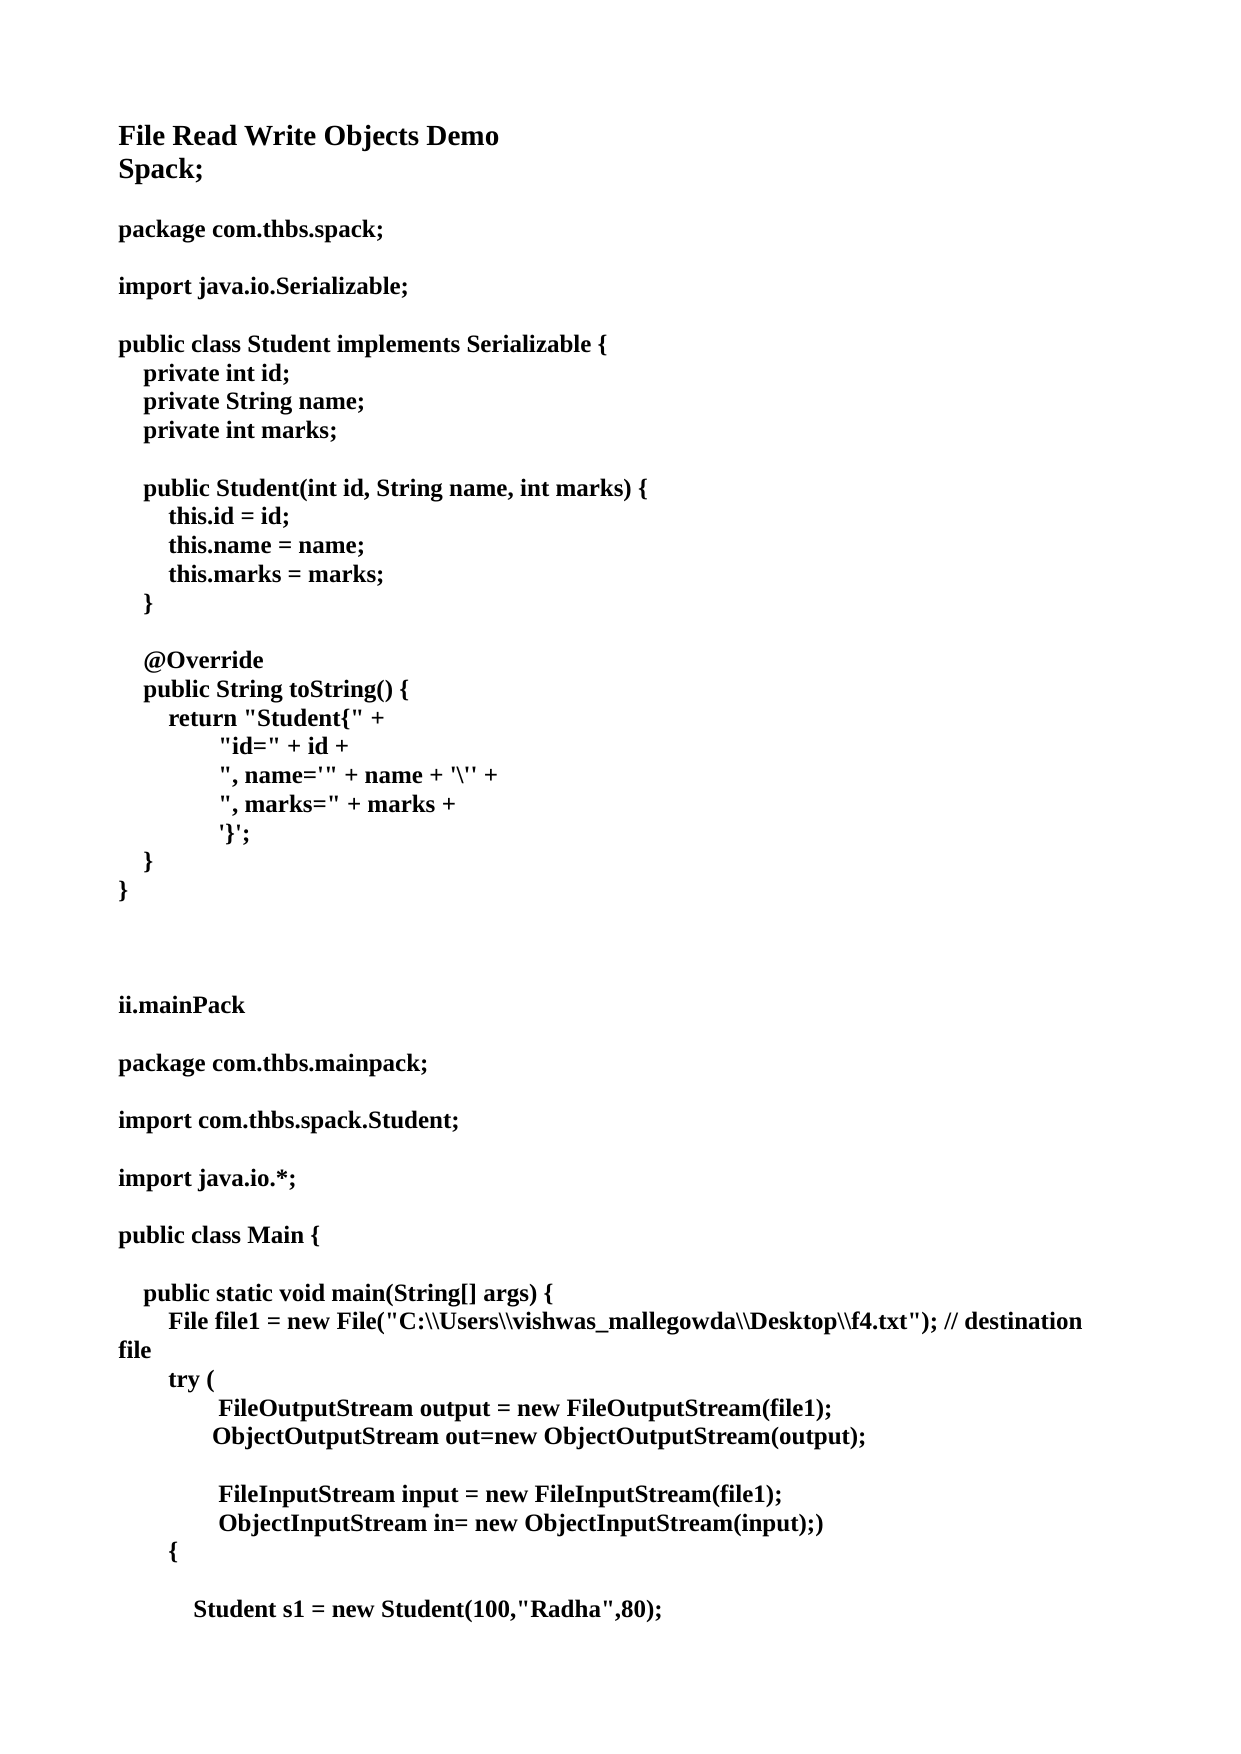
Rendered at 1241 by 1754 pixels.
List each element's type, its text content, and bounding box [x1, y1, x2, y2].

text import com.thbs.spack.Student; [118, 1105, 1122, 1134]
text public class Student implements Serializable { [118, 329, 1122, 358]
text Student s1 = new Student(100,"Radha",80); [118, 1594, 1122, 1623]
text try ( [118, 1364, 1122, 1393]
text Spack; [118, 152, 1122, 185]
text private int marks; [118, 415, 1122, 444]
text public Student(int id, String name, int marks) { [118, 473, 1122, 501]
text } [118, 588, 1122, 616]
text package com.thbs.mainpack; [118, 1048, 1122, 1076]
text } [118, 875, 1122, 904]
text @Override [118, 645, 1122, 674]
text this.marks = marks; [118, 559, 1122, 588]
text ii.mainPack [118, 990, 1122, 1019]
text public String toString() { [118, 674, 1122, 703]
text private int id; [118, 358, 1122, 386]
text "id=" + id + [118, 731, 1122, 760]
text ", marks=" + marks + [118, 789, 1122, 818]
text private String name; [118, 386, 1122, 415]
text { [118, 1536, 1122, 1565]
text package com.thbs.spack; [118, 214, 1122, 243]
text File file1 = new File("C:\\Users\\vishwas_mallegowda\\Desktop\\f4.txt"); // destination file [118, 1306, 1122, 1364]
text FileInputStream input = new FileInputStream(file1); [118, 1479, 1122, 1508]
text import java.io.Serializable; [118, 271, 1122, 300]
text public static void main(String[] args) { [118, 1278, 1122, 1306]
text this.id = id; [118, 501, 1122, 530]
text '}'; [118, 818, 1122, 846]
text import java.io.*; [118, 1163, 1122, 1191]
text ObjectInputStream in= new ObjectInputStream(input);) [118, 1508, 1122, 1536]
text public class Main { [118, 1220, 1122, 1249]
text ", name='" + name + '\'' + [118, 760, 1122, 789]
text ObjectOutputStream out=new ObjectOutputStream(output); [118, 1421, 1122, 1450]
text FileOutputStream output = new FileOutputStream(file1); [118, 1393, 1122, 1421]
text File Read Write Objects Demo [118, 118, 1122, 152]
text } [118, 846, 1122, 875]
text return "Student{" + [118, 703, 1122, 731]
text this.name = name; [118, 530, 1122, 559]
